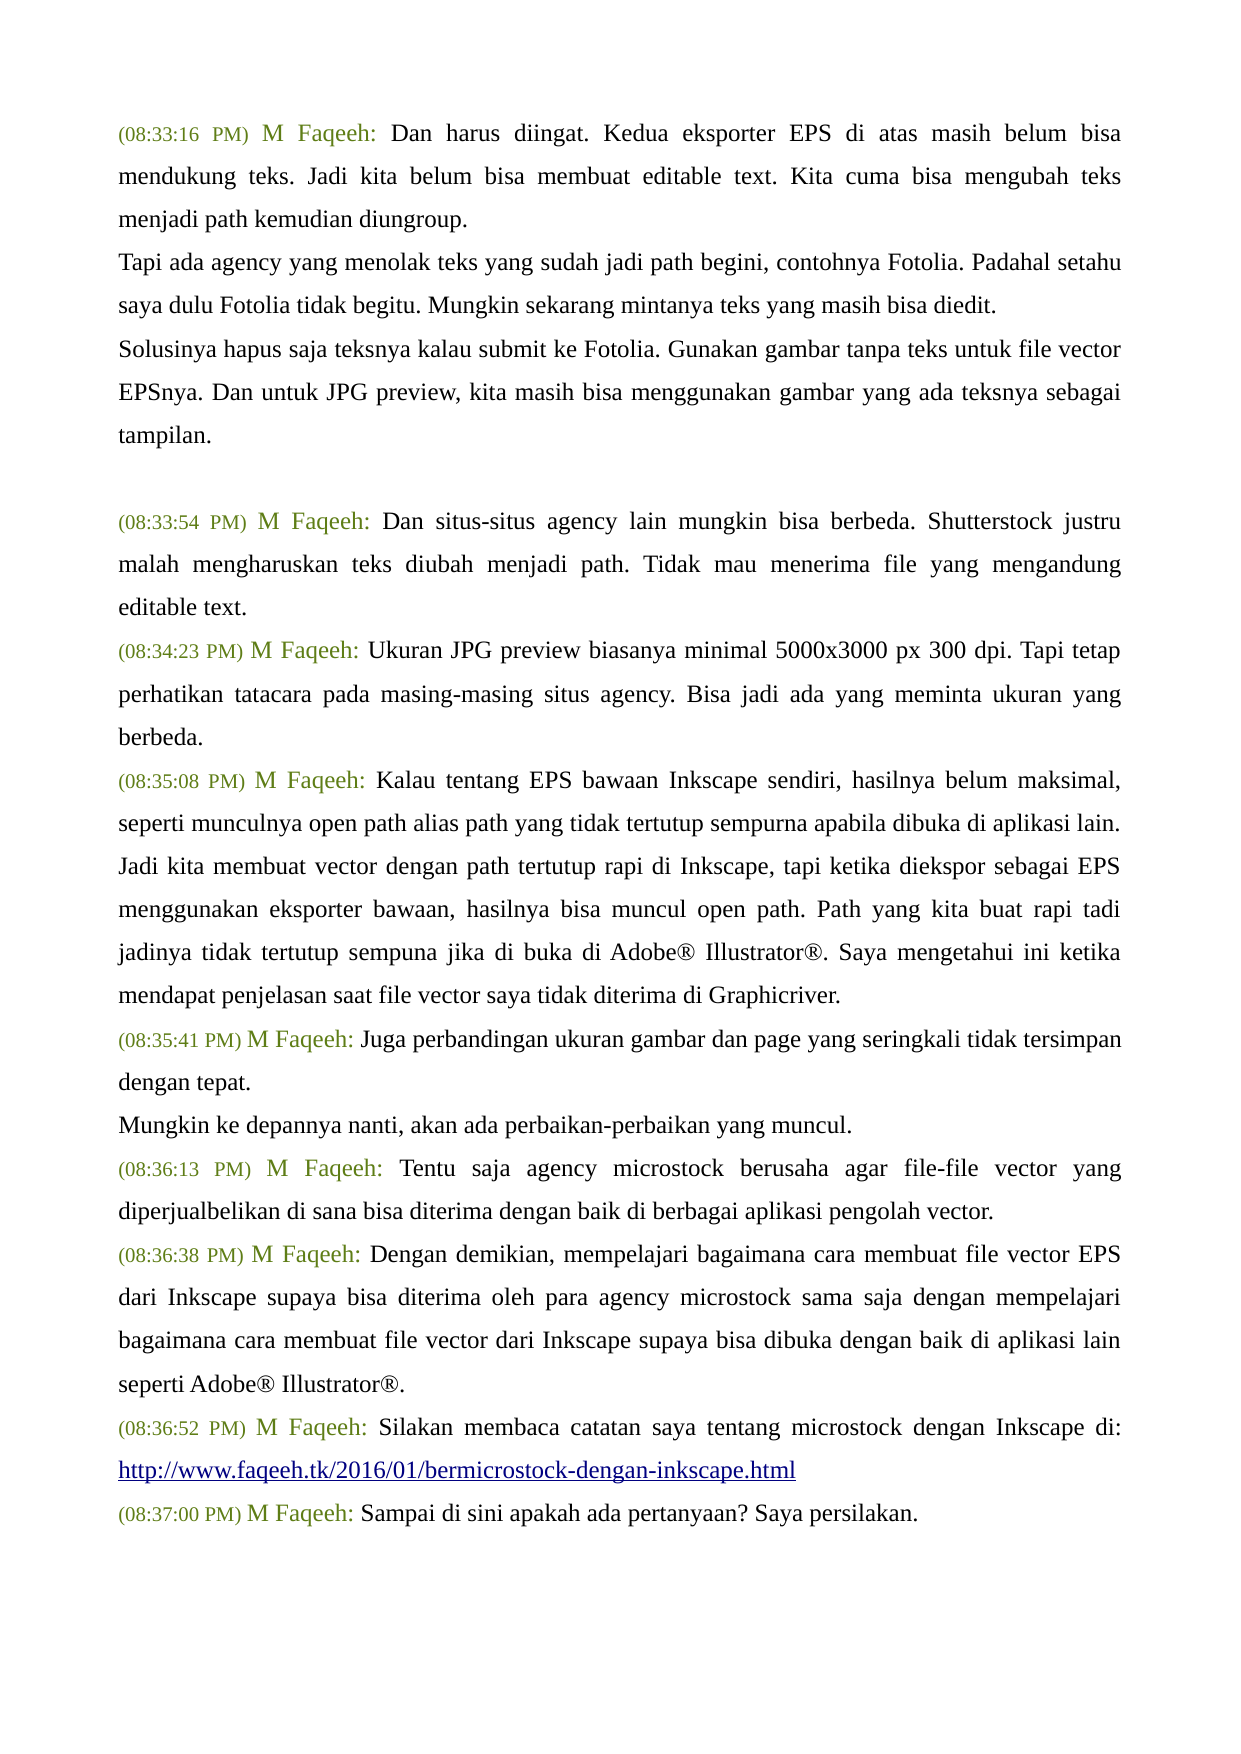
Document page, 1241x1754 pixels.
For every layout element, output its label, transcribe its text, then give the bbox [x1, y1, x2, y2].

text (08:37:00 PM) M Faqeeh: Sampai di sini apakah ada pertanyaan? Saya persilakan. [118, 1498, 1122, 1527]
text (08:36:52 PM) M Faqeeh: Silakan membaca catatan saya tentang microstock dengan Inkscape di: http://www.faqeeh.tk/2016/01/bermicrostock-dengan-inkscape.html [118, 1412, 1122, 1484]
text (08:34:23 PM) M Faqeeh: Ukuran JPG preview biasanya minimal 5000x3000 px 300 dpi. Tapi tetap perhatikan tatacara pada masing-masing situs agency. Bisa jadi ada yang meminta ukuran yang berbeda. [118, 636, 1122, 751]
text Mungkin ke depannya nanti, akan ada perbaikan-perbaikan yang muncul. [118, 1110, 1122, 1139]
text Tapi ada agency yang menolak teks yang sudah jadi path begini, contohnya Fotolia. Padahal setahu saya dulu Fotolia tidak begitu. Mungkin sekarang mintanya teks yang masih bisa diedit. [118, 247, 1122, 319]
text (08:36:13 PM) M Faqeeh: Tentu saja agency microstock berusaha agar file-file vector yang diperjualbelikan di sana bisa diterima dengan baik di berbagai aplikasi pengolah vector. [118, 1153, 1122, 1225]
text Solusinya hapus saja teksnya kalau submit ke Fotolia. Gunakan gambar tanpa teks untuk file vector EPSnya. Dan untuk JPG preview, kita masih bisa menggunakan gambar yang ada teksnya sebagai tampilan. [118, 334, 1122, 449]
text (08:33:16 PM) M Faqeeh: Dan harus diingat. Kedua eksporter EPS di atas masih belum bisa mendukung teks. Jadi kita belum bisa membuat editable text. Kita cuma bisa mengubah teks menjadi path kemudian diungroup. [118, 118, 1122, 233]
text (08:35:08 PM) M Faqeeh: Kalau tentang EPS bawaan Inkscape sendiri, hasilnya belum maksimal, seperti munculnya open path alias path yang tidak tertutup sempurna apabila dibuka di aplikasi lain. Jadi kita membuat vector dengan path tertutup rapi di Inkscape, tapi ketika diekspor sebagai EPS menggunakan eksporter bawaan, hasilnya bisa muncul open path. Path yang kita buat rapi tadi jadinya tidak tertutup sempuna jika di buka di Adobe® Illustrator®. Saya mengetahui ini ketika mendapat penjelasan saat file vector saya tidak diterima di Graphicriver. [118, 765, 1122, 1009]
text (08:33:54 PM) M Faqeeh: Dan situs-situs agency lain mungkin bisa berbeda. Shutterstock justru malah mengharuskan teks diubah menjadi path. Tidak mau menerima file yang mengandung editable text. [118, 506, 1122, 621]
text (08:36:38 PM) M Faqeeh: Dengan demikian, mempelajari bagaimana cara membuat file vector EPS dari Inkscape supaya bisa diterima oleh para agency microstock sama saja dengan mempelajari bagaimana cara membuat file vector dari Inkscape supaya bisa dibuka dengan baik di aplikasi lain seperti Adobe® Illustrator®. [118, 1239, 1122, 1397]
text (08:35:41 PM) M Faqeeh: Juga perbandingan ukuran gambar dan page yang seringkali tidak tersimpan dengan tepat. [118, 1024, 1122, 1096]
